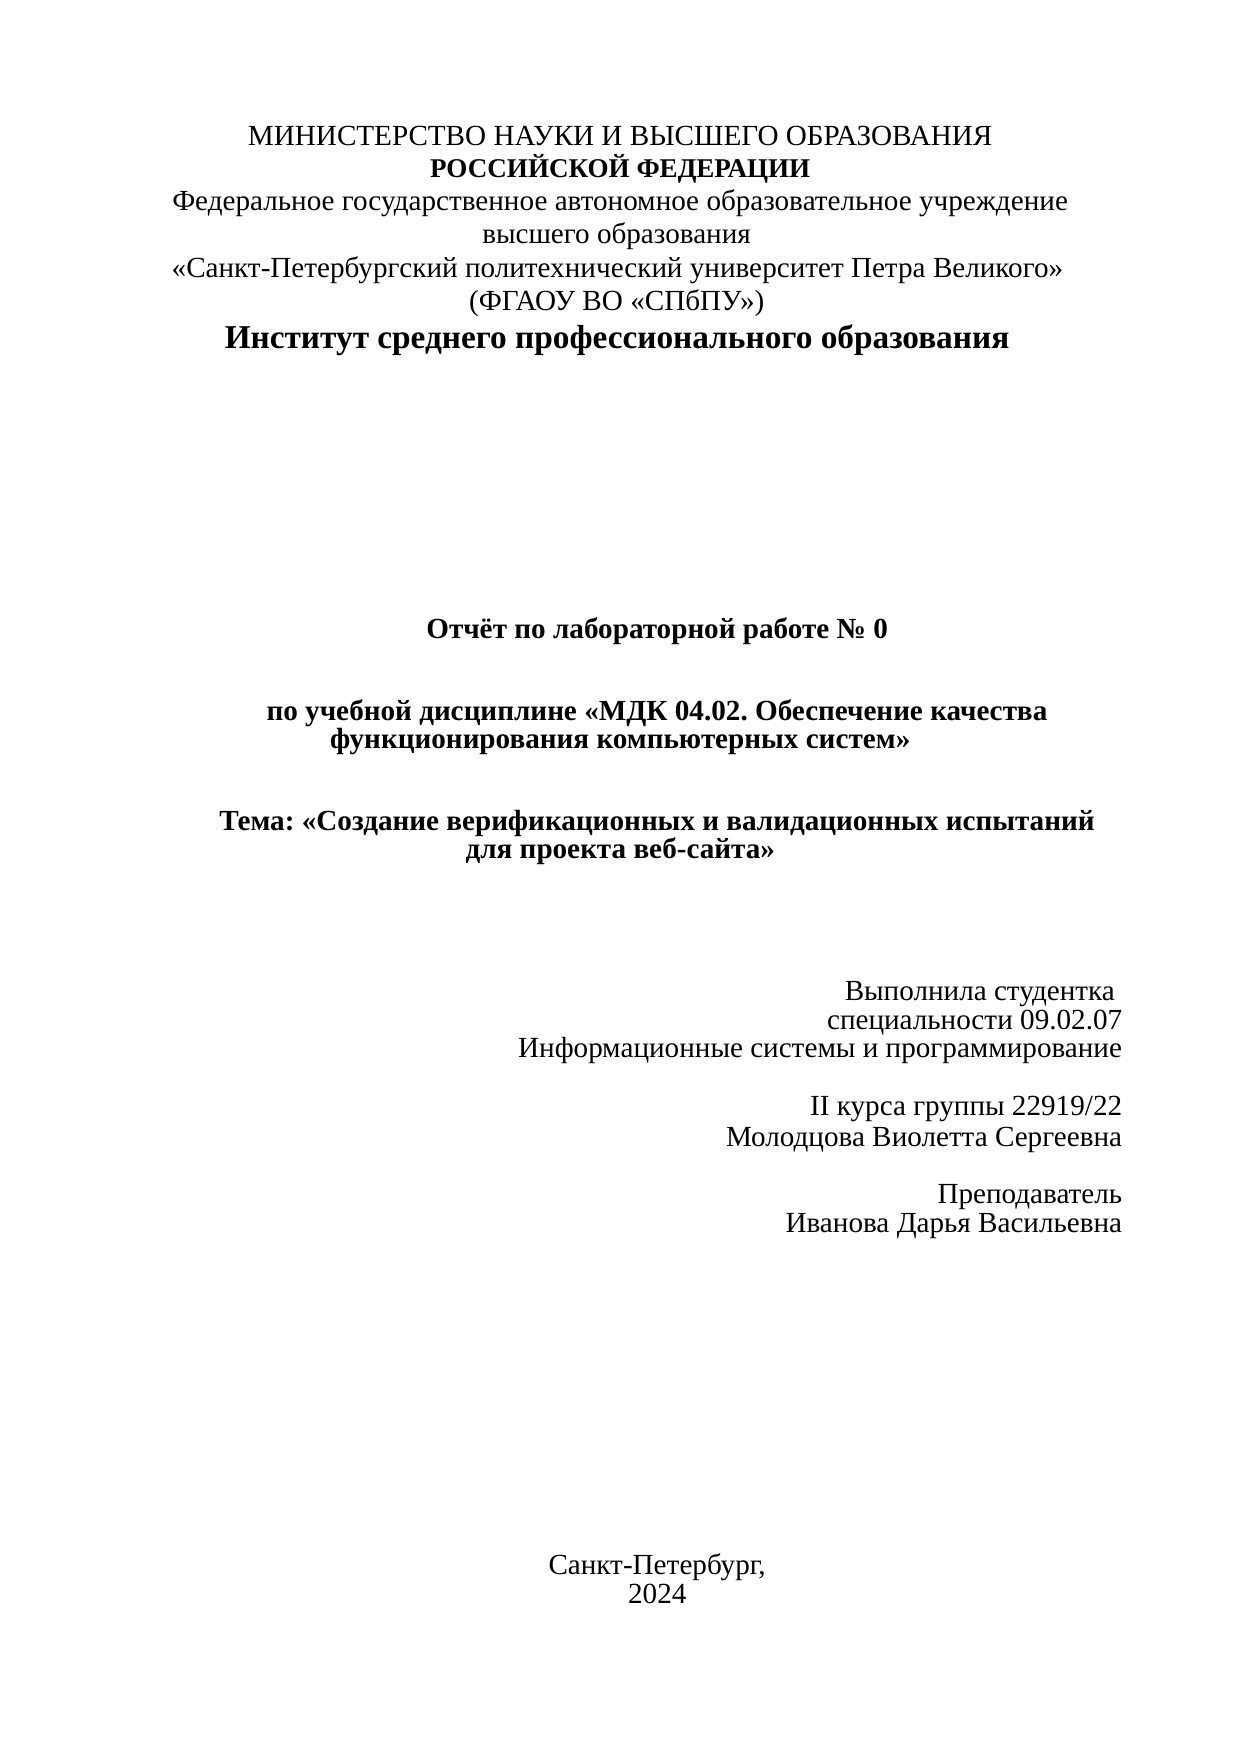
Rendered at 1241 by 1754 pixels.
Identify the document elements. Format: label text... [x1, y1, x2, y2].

text высшего образования [118, 216, 1122, 250]
text 2024 [118, 1581, 1122, 1609]
text Институт среднего профессионального образования [118, 317, 1122, 355]
text Санкт-Петербург, [118, 1552, 1122, 1581]
text МИНИСТЕРСТВО НАУКИ и высшего образования [118, 118, 1122, 152]
text «Санкт-Петербургский политехнический университет Петра Великого» [118, 250, 1122, 283]
text Выполнила студентка [118, 977, 1122, 1006]
text Отчёт по лабораторной работе № 0 [118, 616, 1122, 645]
text Иванова Дарья Васильевна [118, 1210, 1122, 1238]
text Молодцова Виолетта Сергеевна [118, 1123, 1122, 1152]
text Тема: «Создание верификационных и валидационных испытаний для проекта веб-сайта» [118, 807, 1122, 864]
text Федеральное государственное автономное образовательное учреждение [118, 183, 1122, 216]
text РОССИЙСКОЙ ФЕДЕРАЦИИ [118, 152, 1122, 183]
text специальности 09.02.07 [118, 1006, 1122, 1035]
text Преподаватель [118, 1181, 1122, 1210]
text (ФГАОУ ВО «СПбПУ») [118, 283, 1122, 317]
text по учебной дисциплине «МДК 04.02. Обеспечение качества функционирования компьютерных систем» [118, 697, 1122, 755]
text II курса группы 22919/22 [118, 1092, 1122, 1121]
text Информационные системы и программирование [118, 1035, 1122, 1064]
